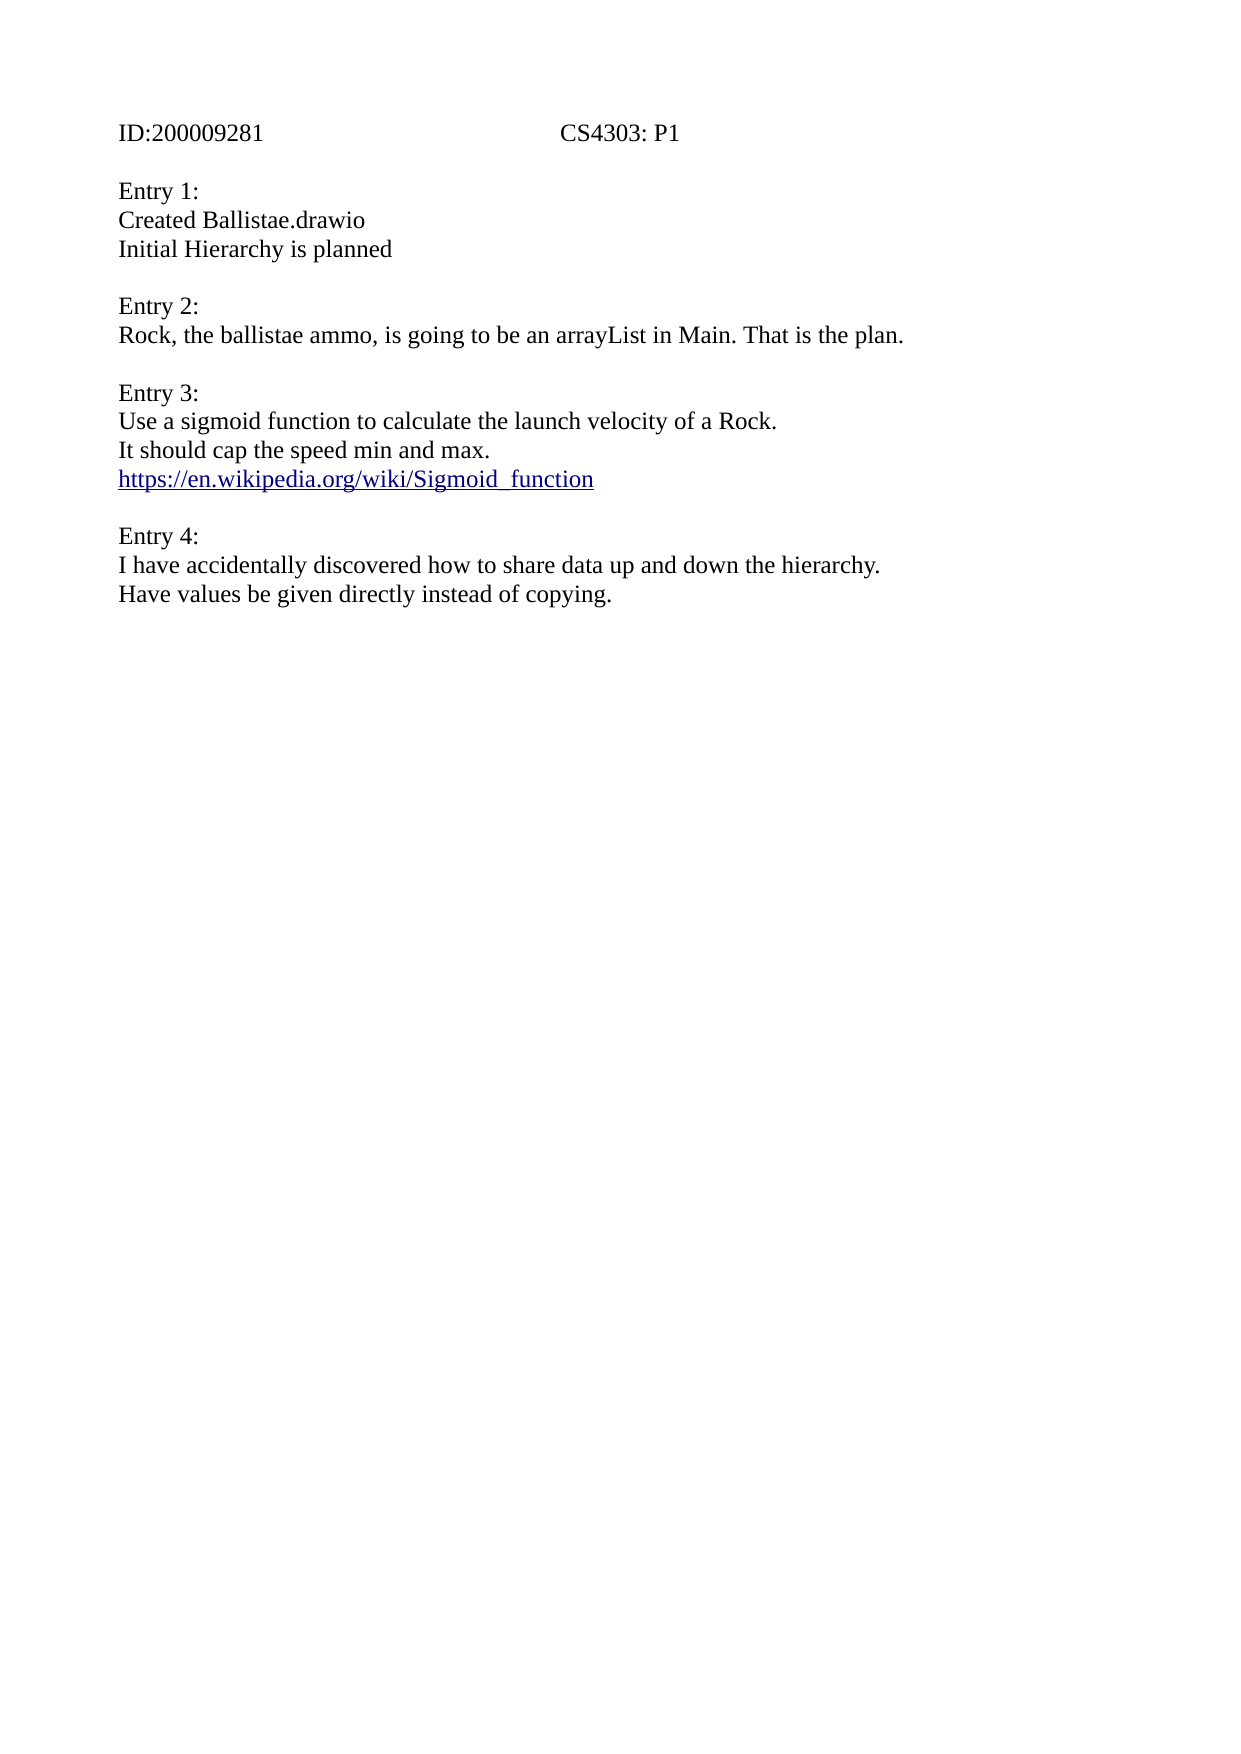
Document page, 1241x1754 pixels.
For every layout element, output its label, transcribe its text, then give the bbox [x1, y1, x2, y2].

text Use a sigmoid function to calculate the launch velocity of a Rock. [118, 406, 1122, 435]
text Rock, the ballistae ammo, is going to be an arrayList in Main. That is the plan. [118, 320, 1122, 349]
text Have values be given directly instead of copying. [118, 579, 1122, 608]
text Entry 3: [118, 378, 1122, 406]
text Created Ballistae.drawio [118, 205, 1122, 234]
text Entry 4: [118, 521, 1122, 550]
text https://en.wikipedia.org/wiki/Sigmoid_function [118, 464, 1122, 493]
text I have accidentally discovered how to share data up and down the hierarchy. [118, 550, 1122, 579]
text Entry 2: [118, 291, 1122, 320]
text It should cap the speed min and max. [118, 435, 1122, 464]
text Initial Hierarchy is planned [118, 234, 1122, 263]
text Entry 1: [118, 176, 1122, 205]
